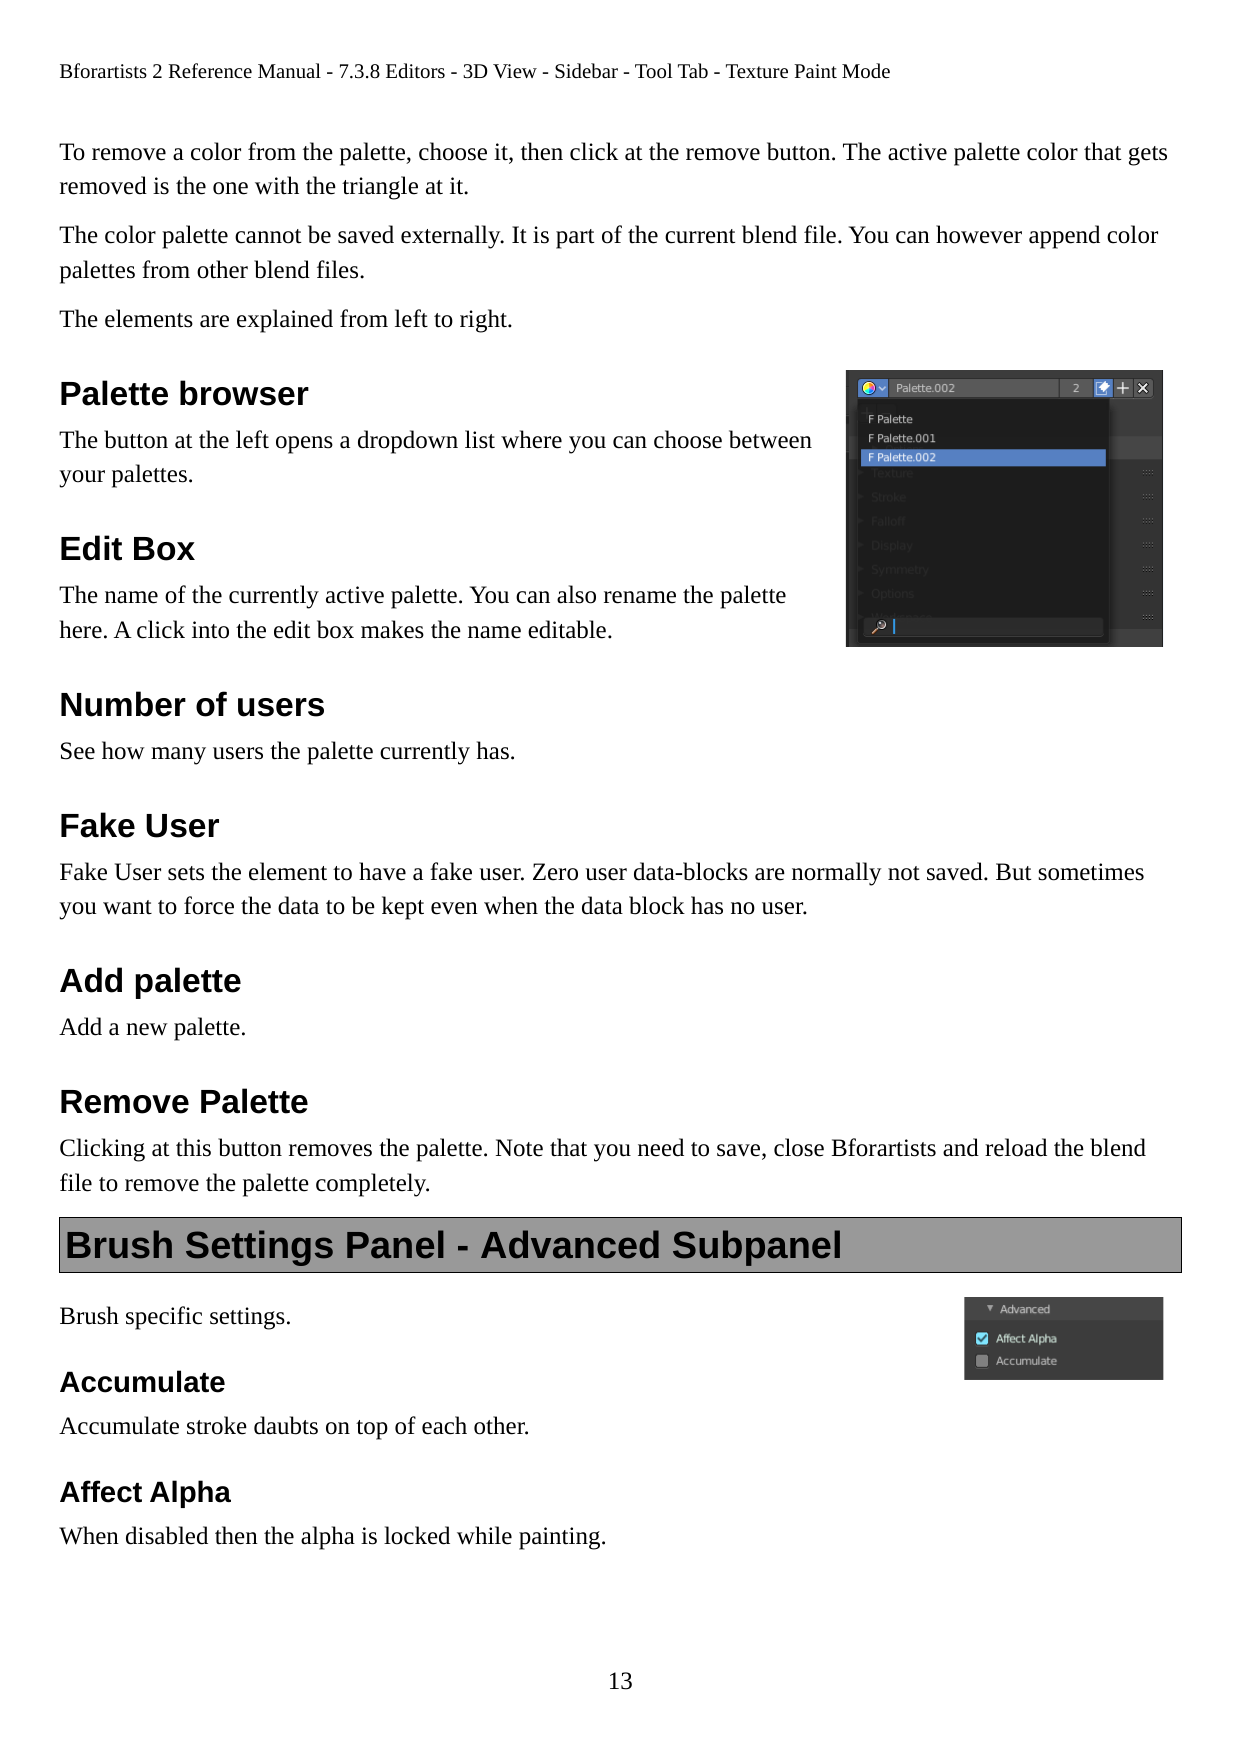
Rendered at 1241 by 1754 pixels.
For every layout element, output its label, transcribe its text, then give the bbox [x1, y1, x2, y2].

text Clicking at this button removes the palette. Note that you need to save, close Bforartists and reload the blend file to remove the palette completely. [59, 1133, 1181, 1197]
text Fake User sets the element to have a fake user. Zero user data-blocks are normally not saved. But sometimes you want to force the data to be kept even when the data block has no user. [59, 857, 1181, 920]
subtitle [1164, 529, 1181, 568]
text Brush specific settings. [59, 1301, 964, 1330]
subtitle Palette browser [59, 374, 845, 412]
subtitle [1164, 374, 1181, 412]
text The color palette cannot be saved externally. It is part of the current blend file. You can however append color palettes from other blend files. [59, 220, 1181, 283]
text Accumulate stroke daubts on top of each other. [59, 1411, 1181, 1440]
picture [845, 370, 1164, 647]
subtitle Accumulate [59, 1365, 1181, 1398]
subtitle Add palette [59, 961, 1181, 1000]
text The button at the left opens a dropdown list where you can choose between your palettes. [59, 425, 845, 488]
subtitle Fake User [59, 806, 1181, 844]
text See how many users the palette currently has. [59, 736, 1181, 764]
text Add a new palette. [59, 1012, 1181, 1041]
subtitle Edit Box [59, 529, 845, 568]
text The elements are explained from left to right. [59, 304, 1181, 332]
picture [964, 1297, 1164, 1380]
text To remove a color from the palette, choose it, then click at the remove button. The active palette color that gets removed is the one with the triangle at it. [59, 137, 1181, 200]
text When disabled then the alpha is locked while painting. [59, 1521, 1181, 1549]
subtitle Remove Palette [59, 1082, 1181, 1121]
table_header Brush Settings Panel - Advanced Subpanel [60, 1218, 1181, 1272]
text The name of the currently active palette. You can also rename the palette here. A click into the edit box makes the name editable. [59, 580, 845, 643]
subtitle Affect Alpha [59, 1474, 1181, 1508]
text [1164, 1301, 1181, 1330]
subtitle Number of users [59, 685, 1181, 723]
